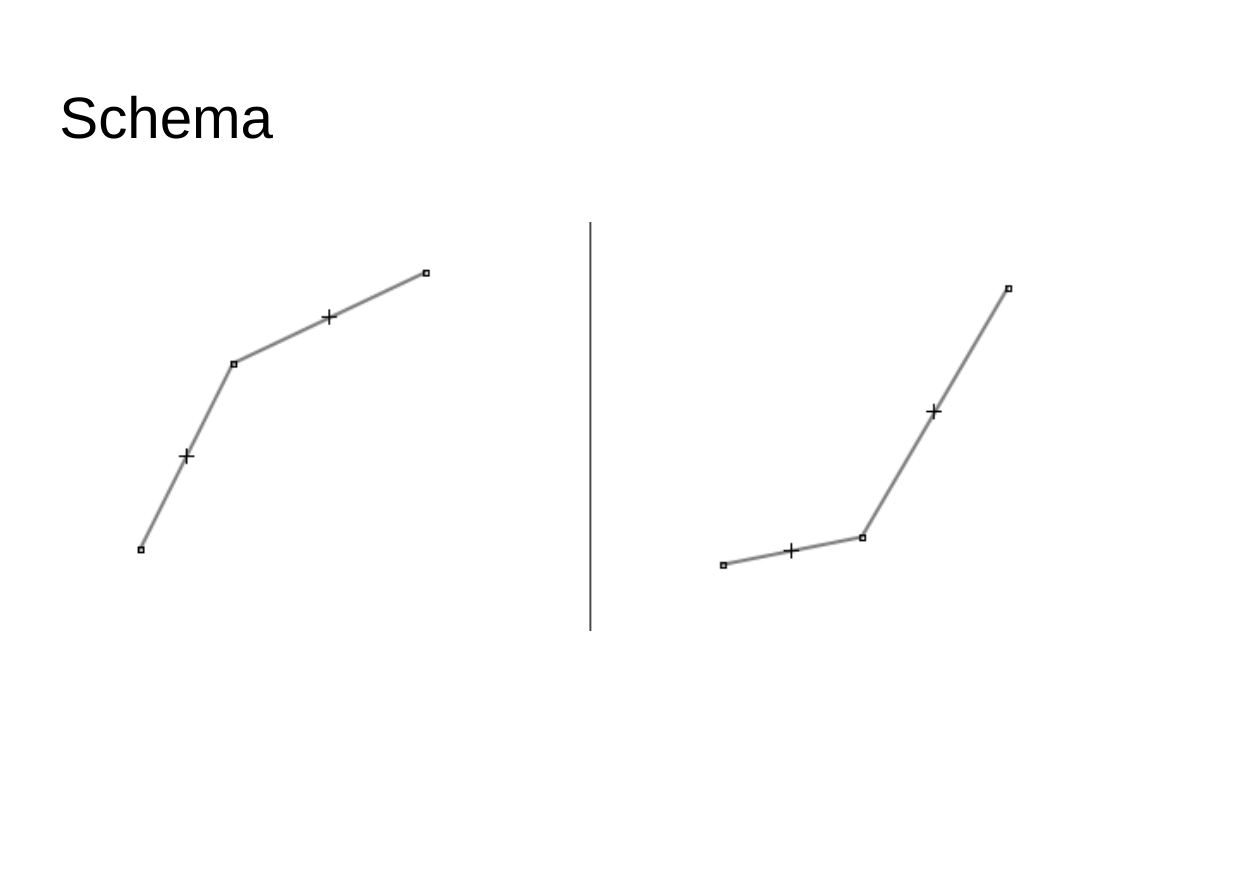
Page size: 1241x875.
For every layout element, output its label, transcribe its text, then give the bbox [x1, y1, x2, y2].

picture [59, 222, 1063, 631]
subtitle Schema [59, 84, 1181, 151]
